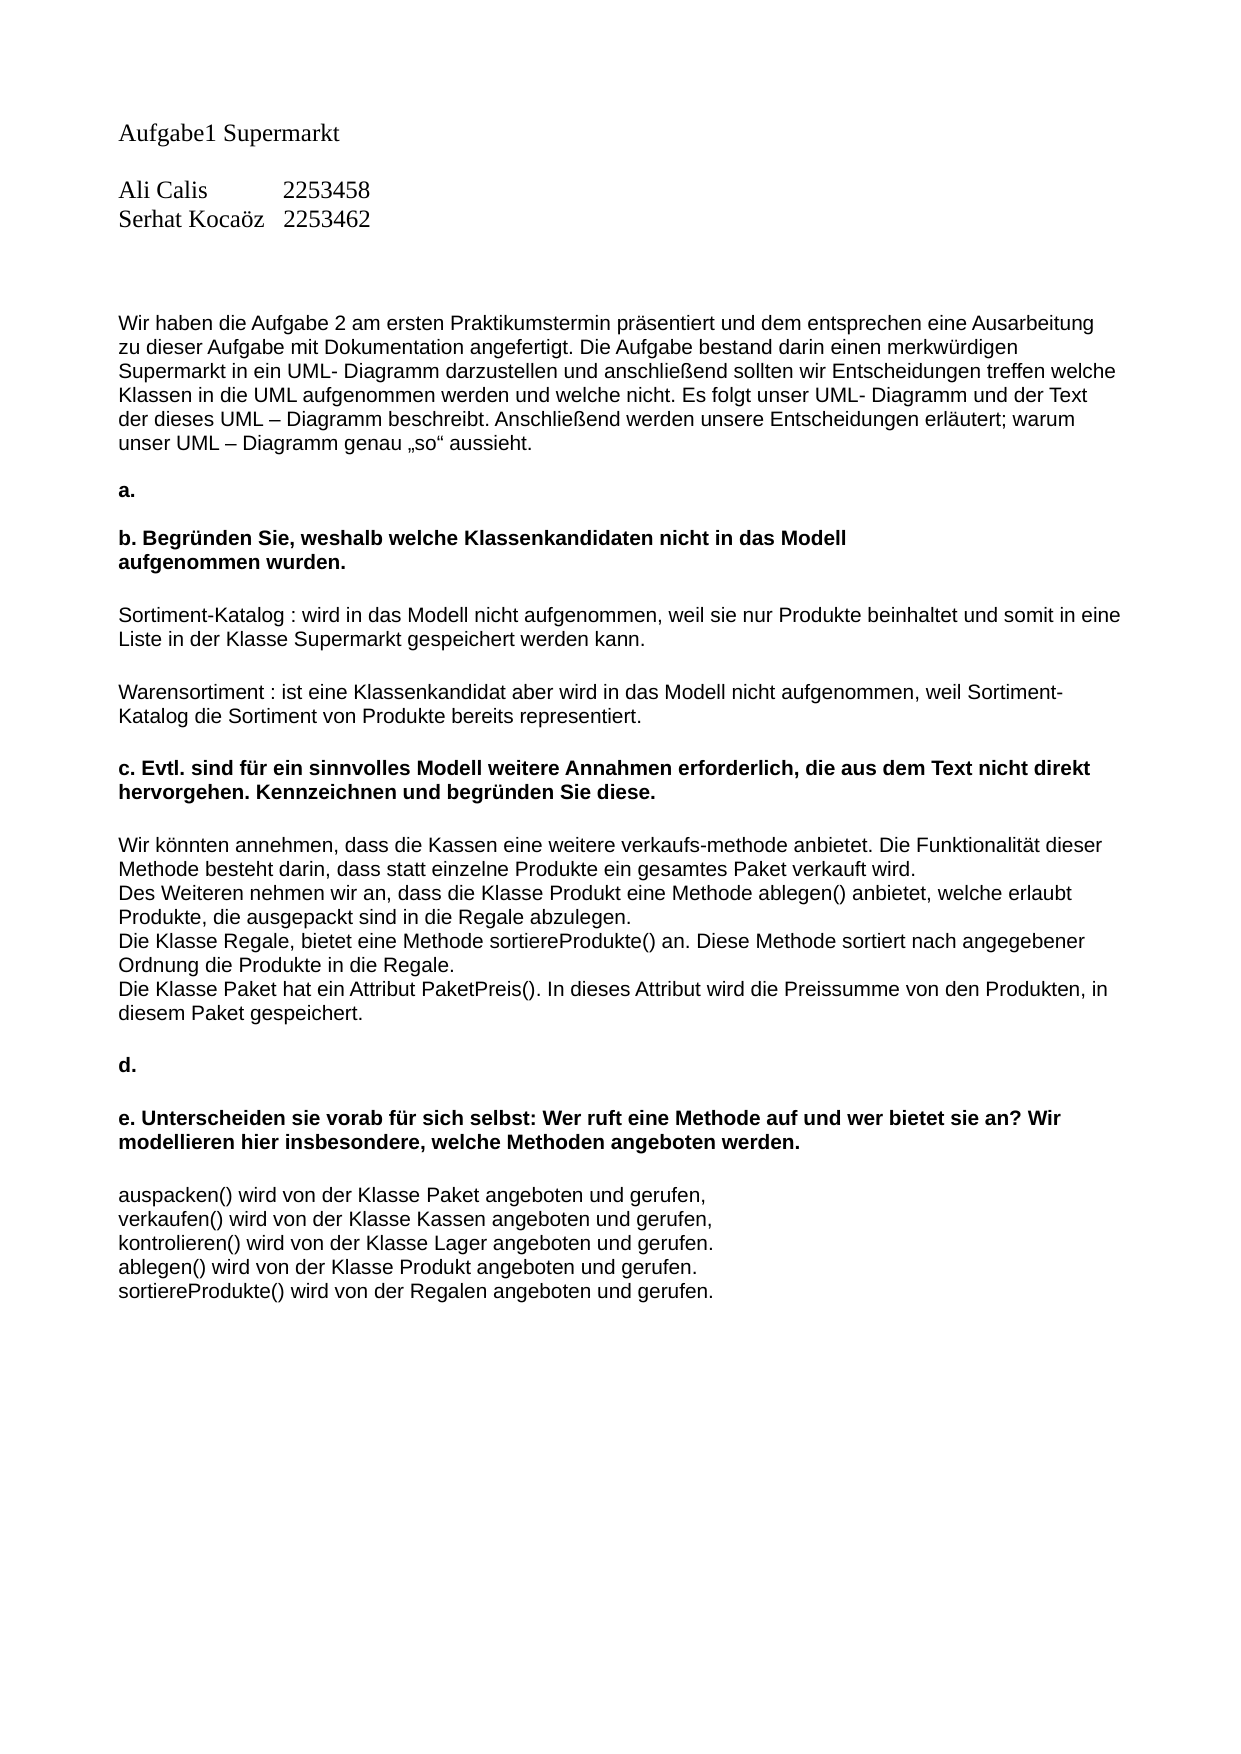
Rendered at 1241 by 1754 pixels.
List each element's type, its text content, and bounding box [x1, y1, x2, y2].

text Des Weiteren nehmen wir an, dass die Klasse Produkt eine Methode ablegen() anbietet, welche erlaubt Produkte, die ausgepackt sind in die Regale abzulegen. [118, 881, 1122, 929]
text Wir haben die Aufgabe 2 am ersten Praktikumstermin präsentiert und dem entsprechen eine Ausarbeitung zu dieser Aufgabe mit Dokumentation angefertigt. Die Aufgabe bestand darin einen merkwürdigen Supermarkt in ein UML- Diagramm darzustellen und anschließend sollten wir Entscheidungen treffen welche Klassen in die UML aufgenommen werden und welche nicht. Es folgt unser UML- Diagramm und der Text der dieses UML – Diagramm beschreibt. Anschließend werden unsere Entscheidungen erläutert; warum unser UML – Diagramm genau „so“ aussieht. [118, 311, 1122, 454]
text e. Unterscheiden sie vorab für sich selbst: Wer ruft eine Methode auf und wer bietet sie an? Wir modellieren hier insbesondere, welche Methoden angeboten werden. [118, 1106, 1122, 1154]
text kontrolieren() wird von der Klasse Lager angeboten und gerufen. [118, 1231, 1122, 1254]
text Wir könnten annehmen, dass die Kassen eine weitere verkaufs-methode anbietet. Die Funktionalität dieser Methode besteht darin, dass statt einzelne Produkte ein gesamtes Paket verkauft wird. [118, 833, 1122, 881]
text c. Evtl. sind für ein sinnvolles Modell weitere Annahmen erforderlich, die aus dem Text nicht direkt hervorgehen. Kennzeichnen und begründen Sie diese. [118, 756, 1122, 804]
text b. Begründen Sie, weshalb welche Klassenkandidaten nicht in das Modell [118, 526, 1122, 550]
text aufgenommen wurden. [118, 550, 1122, 574]
text verkaufen() wird von der Klasse Kassen angeboten und gerufen, [118, 1207, 1122, 1231]
text ablegen() wird von der Klasse Produkt angeboten und gerufen. [118, 1254, 1122, 1278]
text a. [118, 478, 1122, 502]
text d. [118, 1053, 1122, 1077]
text auspacken() wird von der Klasse Paket angeboten und gerufen, [118, 1183, 1122, 1207]
text sortiereProdukte() wird von der Regalen angeboten und gerufen. [118, 1278, 1122, 1302]
text Sortiment-Katalog : wird in das Modell nicht aufgenommen, weil sie nur Produkte beinhaltet und somit in eine Liste in der Klasse Supermarkt gespeichert werden kann. [118, 603, 1122, 651]
text Warensortiment : ist eine Klassenkandidat aber wird in das Modell nicht aufgenommen, weil Sortiment-Katalog die Sortiment von Produkte bereits representiert. [118, 679, 1122, 727]
text Die Klasse Paket hat ein Attribut PaketPreis(). In dieses Attribut wird die Preissumme von den Produkten, in diesem Paket gespeichert. [118, 977, 1122, 1024]
text Die Klasse Regale, bietet eine Methode sortiereProdukte() an. Diese Methode sortiert nach angegebener Ordnung die Produkte in die Regale. [118, 929, 1122, 977]
